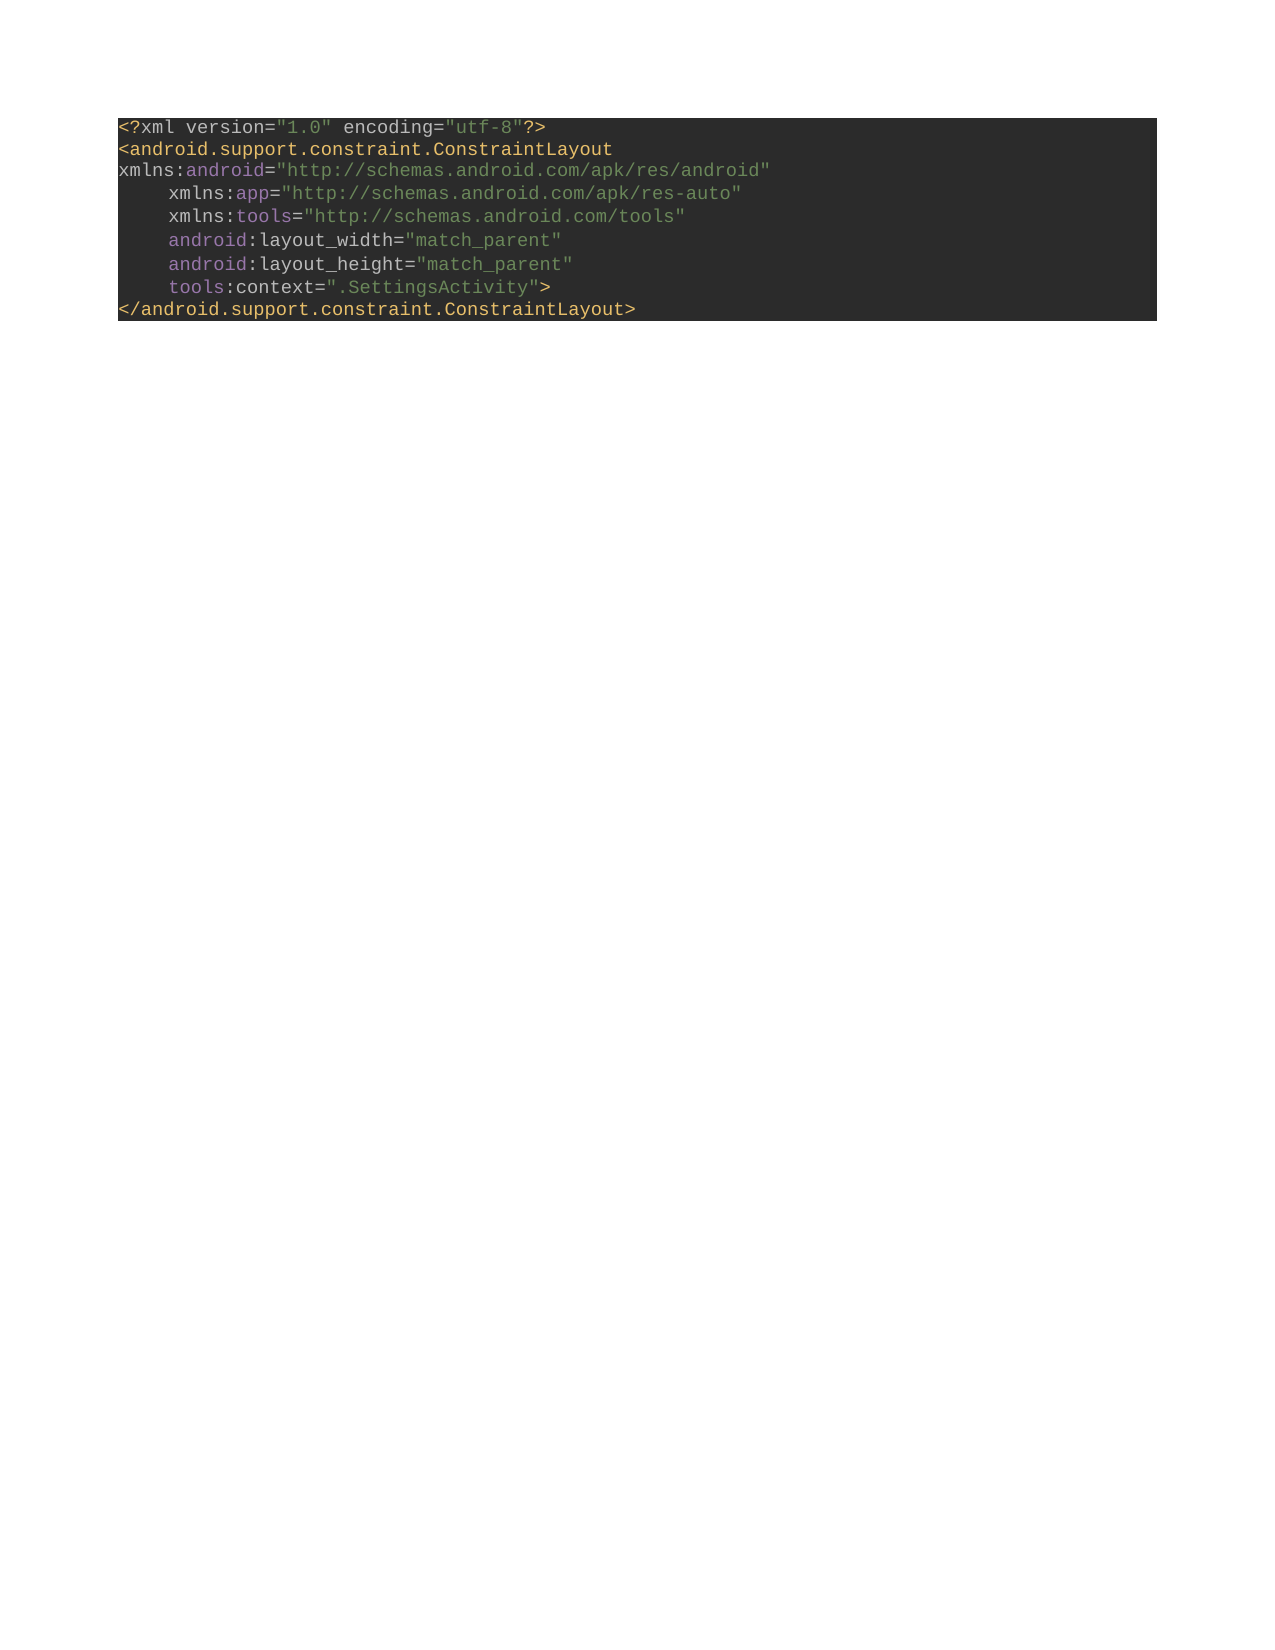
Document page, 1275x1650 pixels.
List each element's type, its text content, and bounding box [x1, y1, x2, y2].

text android:layout_width="match_parent" [118, 229, 1157, 253]
text xmlns:tools="http://schemas.android.com/tools" [118, 206, 1157, 229]
text </android.support.constraint.ConstraintLayout> [118, 300, 1157, 321]
text <android.support.constraint.ConstraintLayout xmlns:android="http://schemas.android.com/apk/res/android" [118, 139, 1157, 182]
text <?xml version="1.0" encoding="utf-8"?> [118, 118, 1157, 139]
text tools:context=".SettingsActivity"> [118, 276, 1157, 300]
text xmlns:app="http://schemas.android.com/apk/res-auto" [118, 182, 1157, 206]
text android:layout_height="match_parent" [118, 253, 1157, 276]
